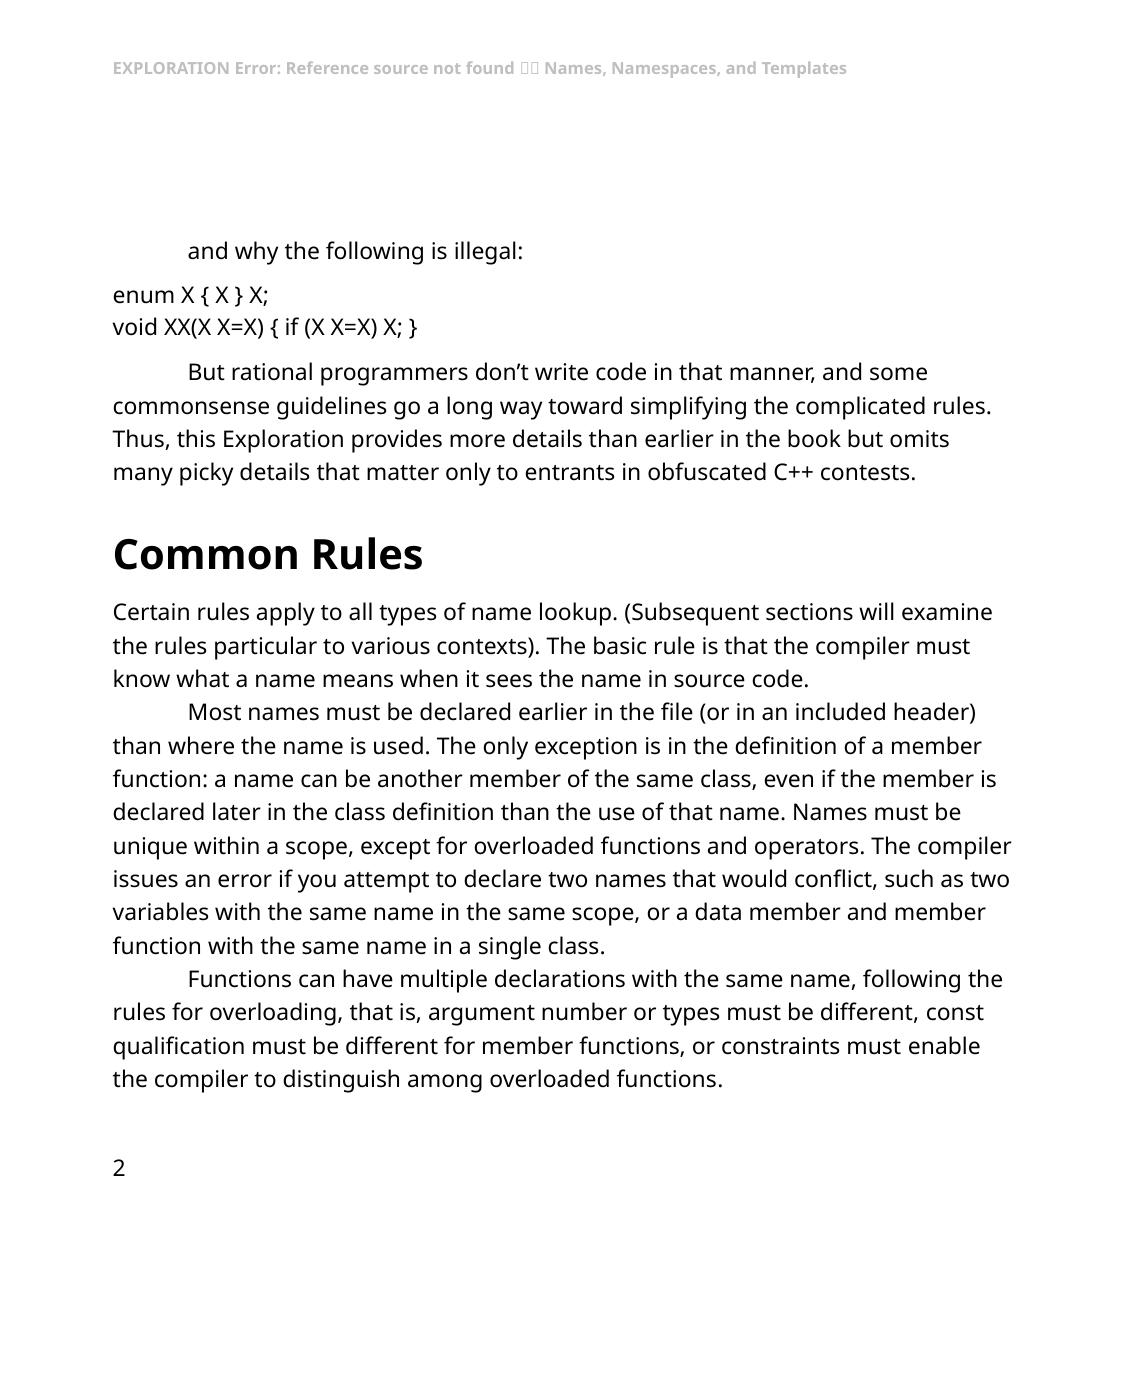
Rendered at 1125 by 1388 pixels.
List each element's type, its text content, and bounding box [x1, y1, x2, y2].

text But rational programmers don’t write code in that manner, and some commonsense guidelines go a long way toward simplifying the complicated rules. Thus, this Exploration provides more details than earlier in the book but omits many picky details that matter only to entrants in obfuscated C++ contests. [112, 354, 1012, 487]
text and why the following is illegal: [112, 233, 1012, 267]
text enum X { X } X; [112, 279, 1012, 310]
text Functions can have multiple declarations with the same name, following the rules for overloading, that is, argument number or types must be different, const qualification must be different for member functions, or constraints must enable the compiler to distinguish among overloaded functions. [112, 961, 1012, 1094]
text Most names must be declared earlier in the file (or in an included header) than where the name is used. The only exception is in the definition of a member function: a name can be another member of the same class, even if the member is declared later in the class definition than the use of that name. Names must be unique within a scope, except for overloaded functions and operators. The compiler issues an error if you attempt to declare two names that would conflict, such as two variables with the same name in the same scope, or a data member and member function with the same name in a single class. [112, 694, 1012, 961]
text void XX(X X=X) { if (X X=X) X; } [112, 310, 1012, 342]
subtitle Common Rules [112, 525, 1012, 582]
text Certain rules apply to all types of name lookup. (Subsequent sections will examine the rules particular to various contexts). The basic rule is that the compiler must know what a name means when it sees the name in source code. [112, 594, 1012, 694]
